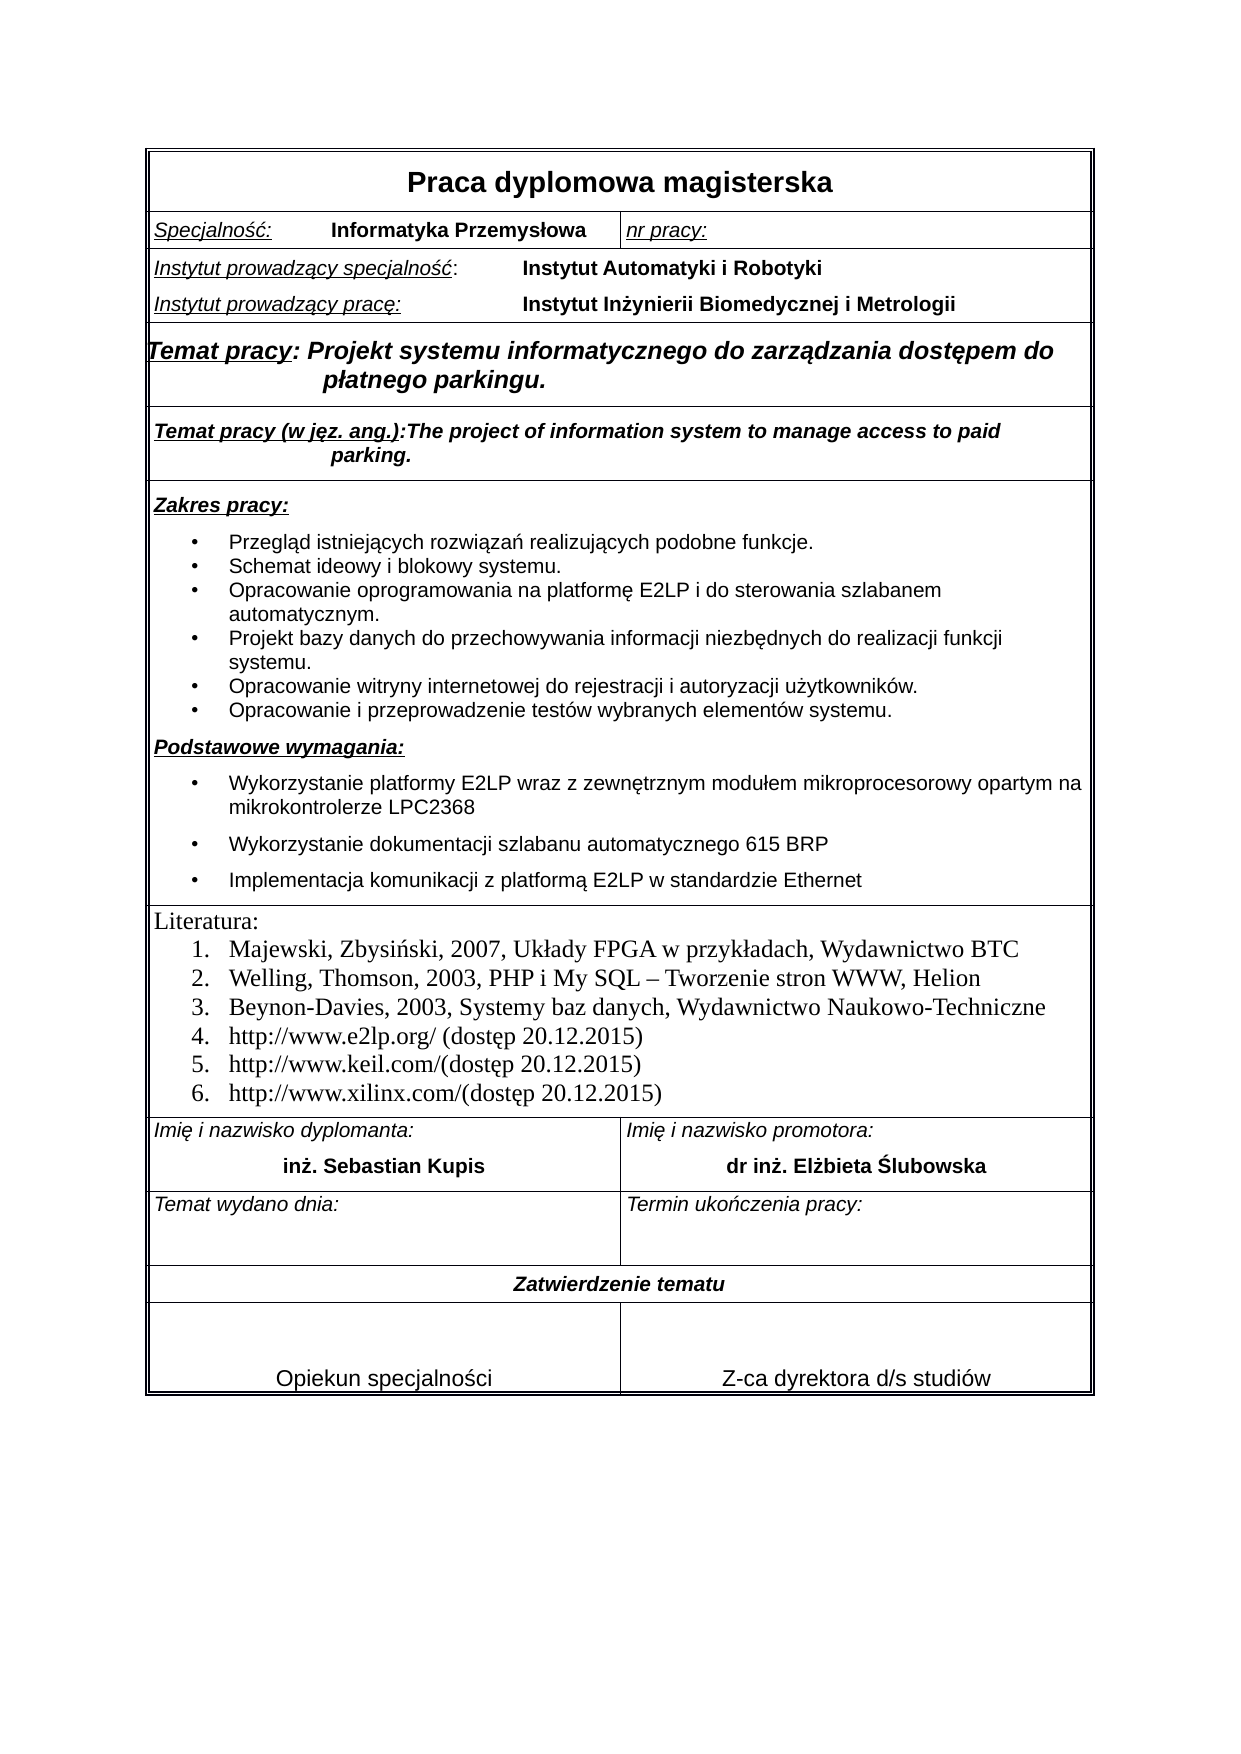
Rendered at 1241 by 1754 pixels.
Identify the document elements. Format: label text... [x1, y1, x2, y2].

table_cell [621, 1303, 1090, 1364]
table_cell Literatura: Majewski, Zbysiński, 2007, Układy FPGA w przykładach, Wydawnictwo BTC Welling, Thomson, 2003, PHP i My SQL – Tworzenie stron WWW, Helion Beynon-Davies, 2003, Systemy baz danych, Wydawnictwo Naukowo-Techniczne http://www.e2lp.org/ (dostęp 20.12.2015) http://www.keil.com/(dostęp 20.12.2015) http://www.xilinx.com/(dostęp 20.12.2015) [150, 906, 1090, 1117]
table_cell Temat pracy: Projekt systemu informatycznego do zarządzania dostępem do płatnego parkingu. [150, 323, 1090, 406]
table_cell [150, 1303, 620, 1364]
table_cell Imię i nazwisko promotora: dr inż. Elżbieta Ślubowska [621, 1118, 1090, 1191]
table_cell Temat pracy (w jęz. ang.):The project of information system to manage access to paid parking. [150, 407, 1090, 480]
table_cell Zatwierdzenie tematu [150, 1266, 1090, 1302]
table_cell Imię i nazwisko dyplomanta: inż. Sebastian Kupis [150, 1118, 620, 1191]
table_header Praca dyplomowa magisterska [150, 152, 1090, 211]
table_cell Instytut prowadzący specjalność: Instytut Automatyki i Robotyki Instytut prowadzący pracę: Instytut Inżynierii Biomedycznej i Metrologii [150, 249, 1090, 322]
table_cell Termin ukończenia pracy: [621, 1192, 1090, 1264]
table_cell Z-ca dyrektora d/s studiów [621, 1365, 1090, 1391]
table_cell nr pracy: [621, 212, 1090, 248]
table_cell Temat wydano dnia: [150, 1192, 620, 1264]
table_cell Zakres pracy: Przegląd istniejących rozwiązań realizujących podobne funkcje. Schemat ideowy i blokowy systemu. Opracowanie oprogramowania na platformę E2LP i do sterowania szlabanem automatycznym. Projekt bazy danych do przechowywania informacji niezbędnych do realizacji funkcji systemu. Opracowanie witryny internetowej do rejestracji i autoryzacji użytkowników. Opracowanie i przeprowadzenie testów wybranych elementów systemu. Podstawowe wymagania: Wykorzystanie platformy E2LP wraz z zewnętrznym modułem mikroprocesorowy opartym na mikrokontrolerze LPC2368 Wykorzystanie dokumentacji szlabanu automatycznego 615 BRP Implementacja komunikacji z platformą E2LP w standardzie Ethernet [150, 481, 1090, 905]
table_cell Opiekun specjalności [150, 1365, 620, 1391]
table_cell Specjalność: Informatyka Przemysłowa [150, 212, 620, 248]
